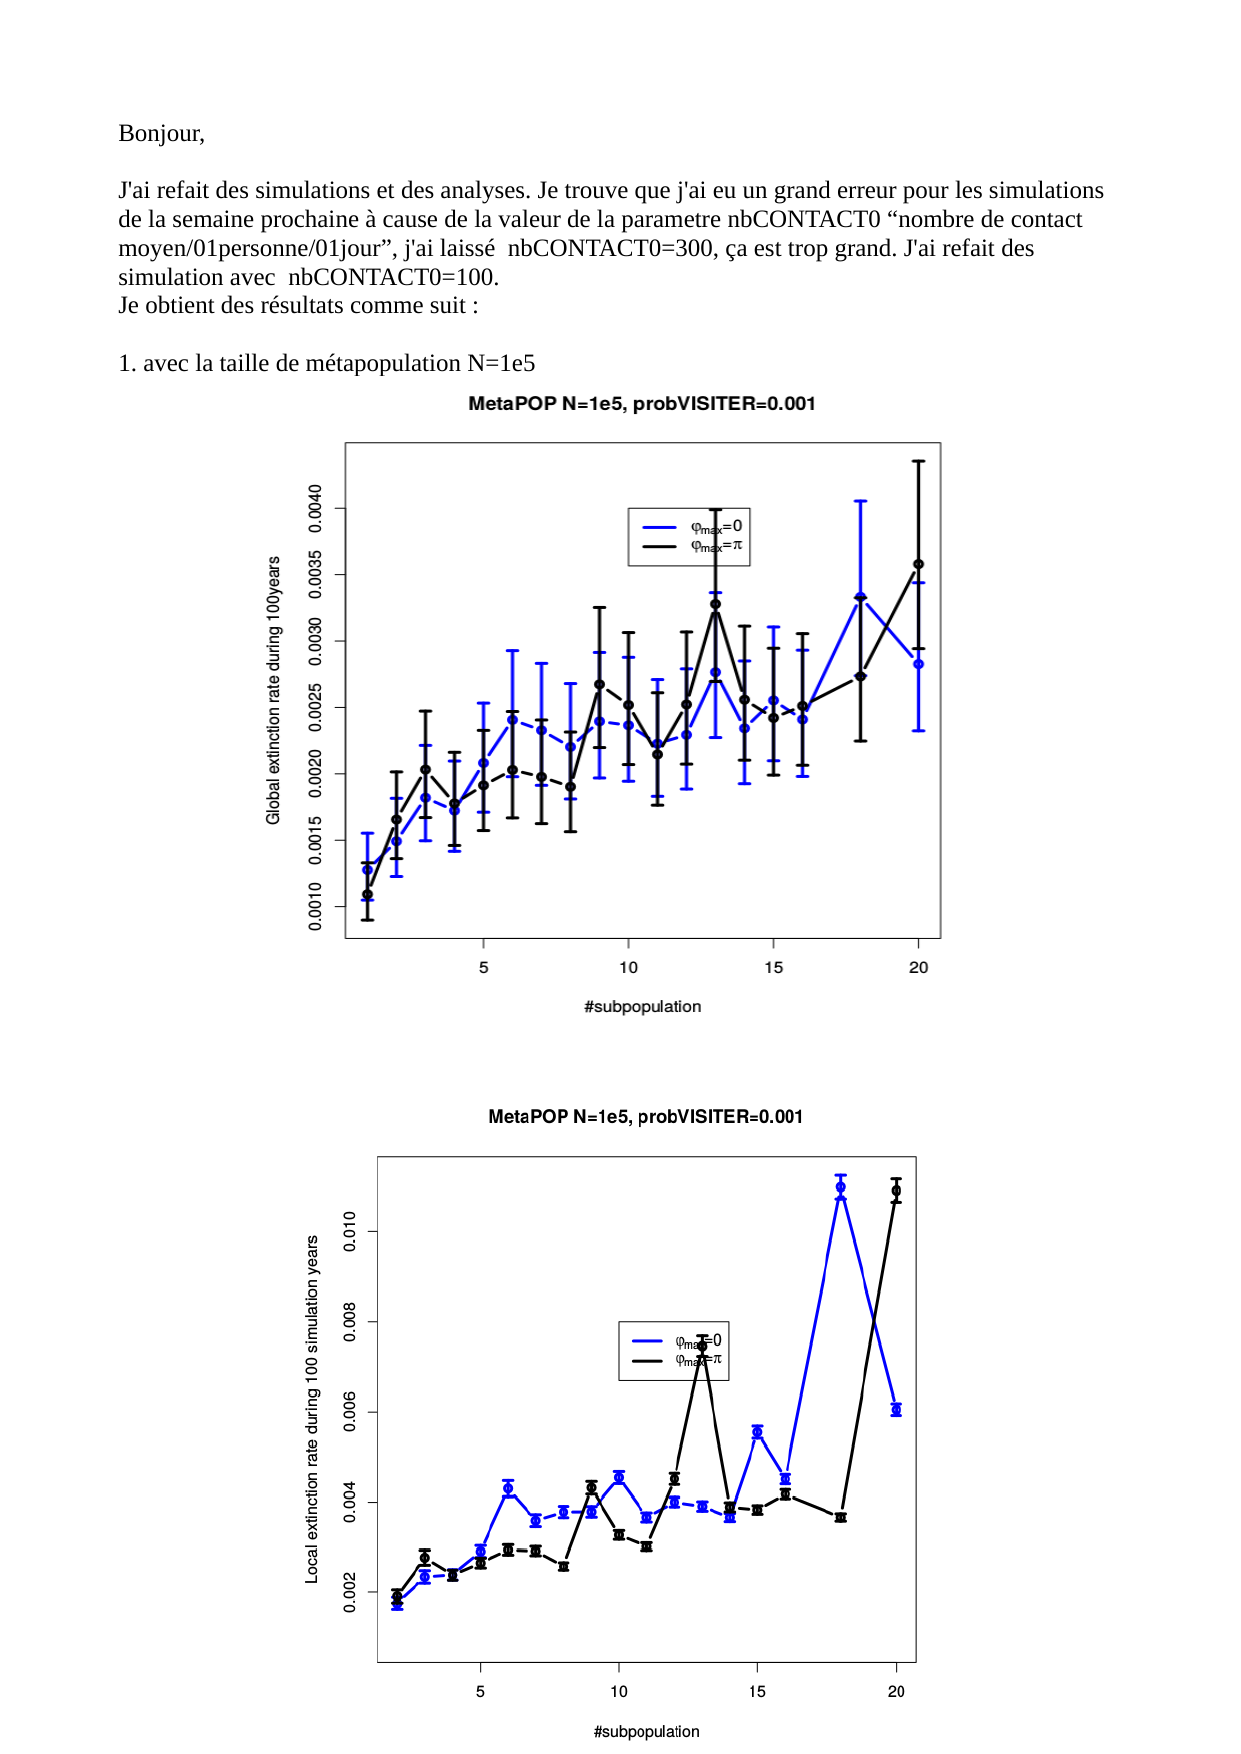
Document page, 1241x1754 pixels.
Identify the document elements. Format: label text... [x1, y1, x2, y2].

picture [264, 376, 976, 1025]
text J'ai refait des simulations et des analyses. Je trouve que j'ai eu un grand erreur pour les simulations de la semaine prochaine à cause de la valeur de la parametre nbCONTACT0 “nombre de contact moyen/01personne/01jour”, j'ai laissé nbCONTACT0=300, ça est trop grand. J'ai refait des simulation avec nbCONTACT0=100. [118, 176, 1122, 291]
picture [303, 1088, 938, 1754]
text Bonjour, [118, 118, 1122, 147]
text Je obtient des résultats comme suit : [118, 291, 1122, 319]
text 1. avec la taille de métapopulation N=1e5 [118, 348, 1122, 377]
